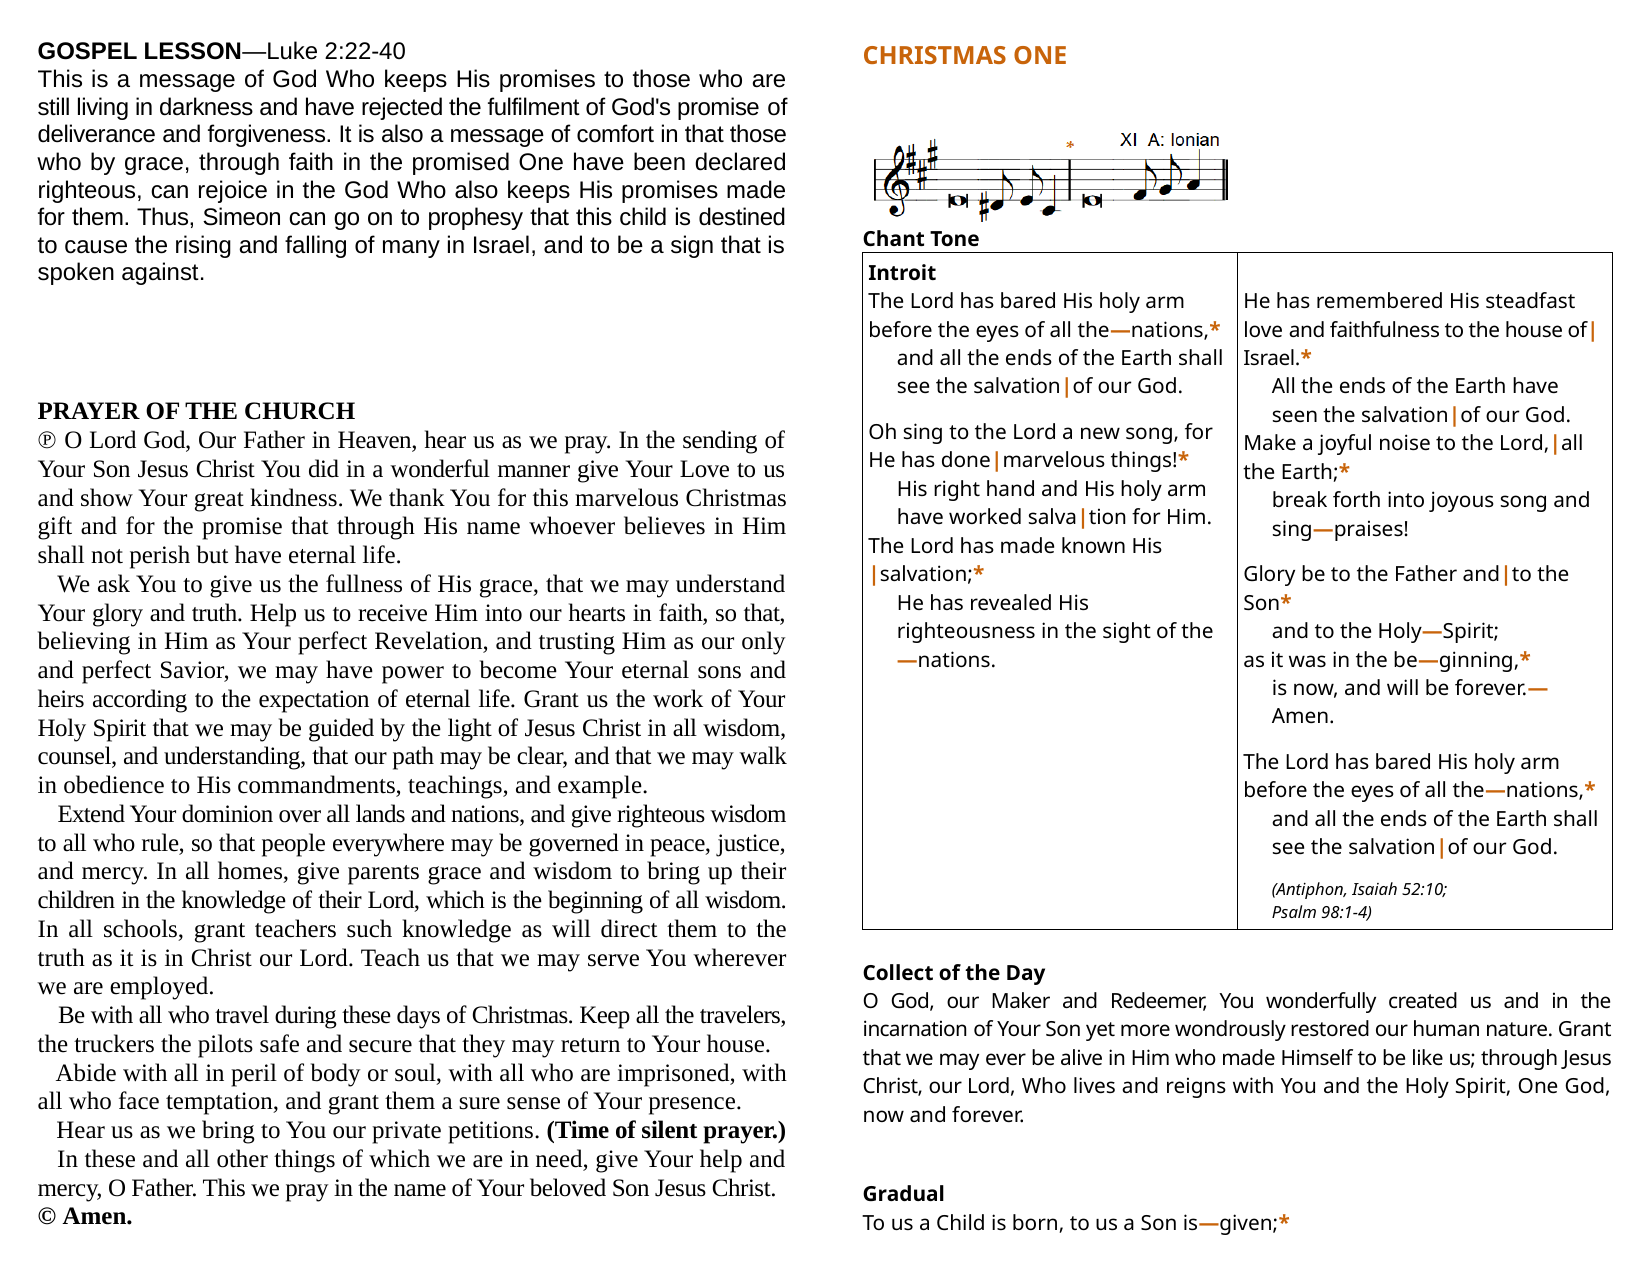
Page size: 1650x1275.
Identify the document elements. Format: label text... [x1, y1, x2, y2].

text We ask You to give us the fullness of His grace, that we may understand Your glory and truth. Help us to receive Him into our hearts in faith, so that, believing in Him as Your perfect Revelation, and trusting Him as our only and perfect Savior, we may have power to become Your eternal sons and heirs according to the expectation of eternal life. Grant us the work of Your Holy Spirit that we may be guided by the light of Jesus Christ in all wisdom, counsel, and understanding, that our path may be clear, and that we may walk in obedience to His commandments, teachings, and example. [37, 569, 787, 799]
text In these and all other things of which we are in need, give Your help and mercy, O Father. This we pray in the name of Your beloved Son Jesus Christ. [37, 1144, 787, 1201]
text O God, our Maker and Redeemer, You wonderfully created us and in the incarnation of Your Son yet more wondrously restored our human nature. Grant that we may ever be alive in Him who made Himself to be like us; through Jesus Christ, our Lord, Who lives and reigns with You and the Holy Spirit, One God, now and forever. [862, 986, 1612, 1128]
text Extend Your dominion over all lands and nations, and give righteous wisdom to all who rule, so that people everywhere may be governed in peace, justice, and mercy. In all homes, give parents grace and wisdom to bring up their children in the knowledge of their Lord, which is the beginning of all wisdom. In all schools, grant teachers such knowledge as will direct them to the truth as it is in Christ our Lord. Teach us that we may serve You wherever we are employed. [37, 799, 787, 1000]
text © Amen. [37, 1201, 787, 1230]
text Hear us as we bring to You our private petitions. (Time of silent prayer.) [37, 1115, 787, 1144]
text Chant Tone [862, 100, 1612, 252]
text Gradual [862, 1179, 1612, 1208]
text ℗ O Lord God, Our Father in Heaven, hear us as we pray. In the sending of Your Son Jesus Christ You did in a wonderful manner give Your Love to us and show Your great kindness. We thank You for this marvelous Christmas gift and for the promise that through His name whoever believes in Him shall not perish but have eternal life. [37, 425, 787, 569]
text This is a message of God Who keeps His promises to those who are still living in darkness and have rejected the fulfilment of God's promise of deliverance and forgiveness. It is also a message of comfort in that those who by grace, through faith in the promised One have been declared righteous, can rejoice in the God Who also keeps His promises made for them. Thus, Simeon can go on to prophesy that this child is destined to cause the rising and falling of many in Israel, and to be a sign that is spoken against. [37, 65, 787, 286]
picture [869, 125, 1232, 224]
table_header Introit The Lord has bared His holy arm before the eyes of all the—nations,* and all the ends of the Earth shall see the salvation|of our God. Oh sing to the Lord a new song, for He has done|marvelous things!* His right hand and His holy arm have worked salva|tion for Him. The Lord has made known His |salvation;* He has revealed His righteousness in the sight of the—nations. [863, 253, 1237, 929]
table_header He has remembered His steadfast love and faithfulness to the house of|Israel.* All the ends of the Earth have seen the salvation|of our God. Make a joyful noise to the Lord,|all the Earth;* break forth into joyous song and sing—praises! Glory be to the Father and|to the Son* and to the Holy—Spirit; as it was in the be—ginning,* is now, and will be forever.—Amen. The Lord has bared His holy arm before the eyes of all the—nations,* and all the ends of the Earth shall see the salvation|of our God. (Antiphon, Isaiah 52:10; Psalm 98:1-4) [1238, 253, 1612, 929]
text Collect of the Day [862, 958, 1612, 986]
text To us a Child is born, to us a Son is—given;* [862, 1208, 1612, 1236]
text GOSPEL LESSON—Luke 2:22-40 [37, 37, 787, 65]
text CHRISTMAS ONE [862, 37, 1612, 72]
text PRAYER OF THE CHURCH [37, 396, 787, 425]
text Be with all who travel during these days of Christmas. Keep all the travelers, the truckers the pilots safe and secure that they may return to Your house. [37, 1000, 787, 1058]
text Abide with all in peril of body or soul, with all who are imprisoned, with all who face temptation, and grant them a sure sense of Your presence. [37, 1058, 787, 1115]
